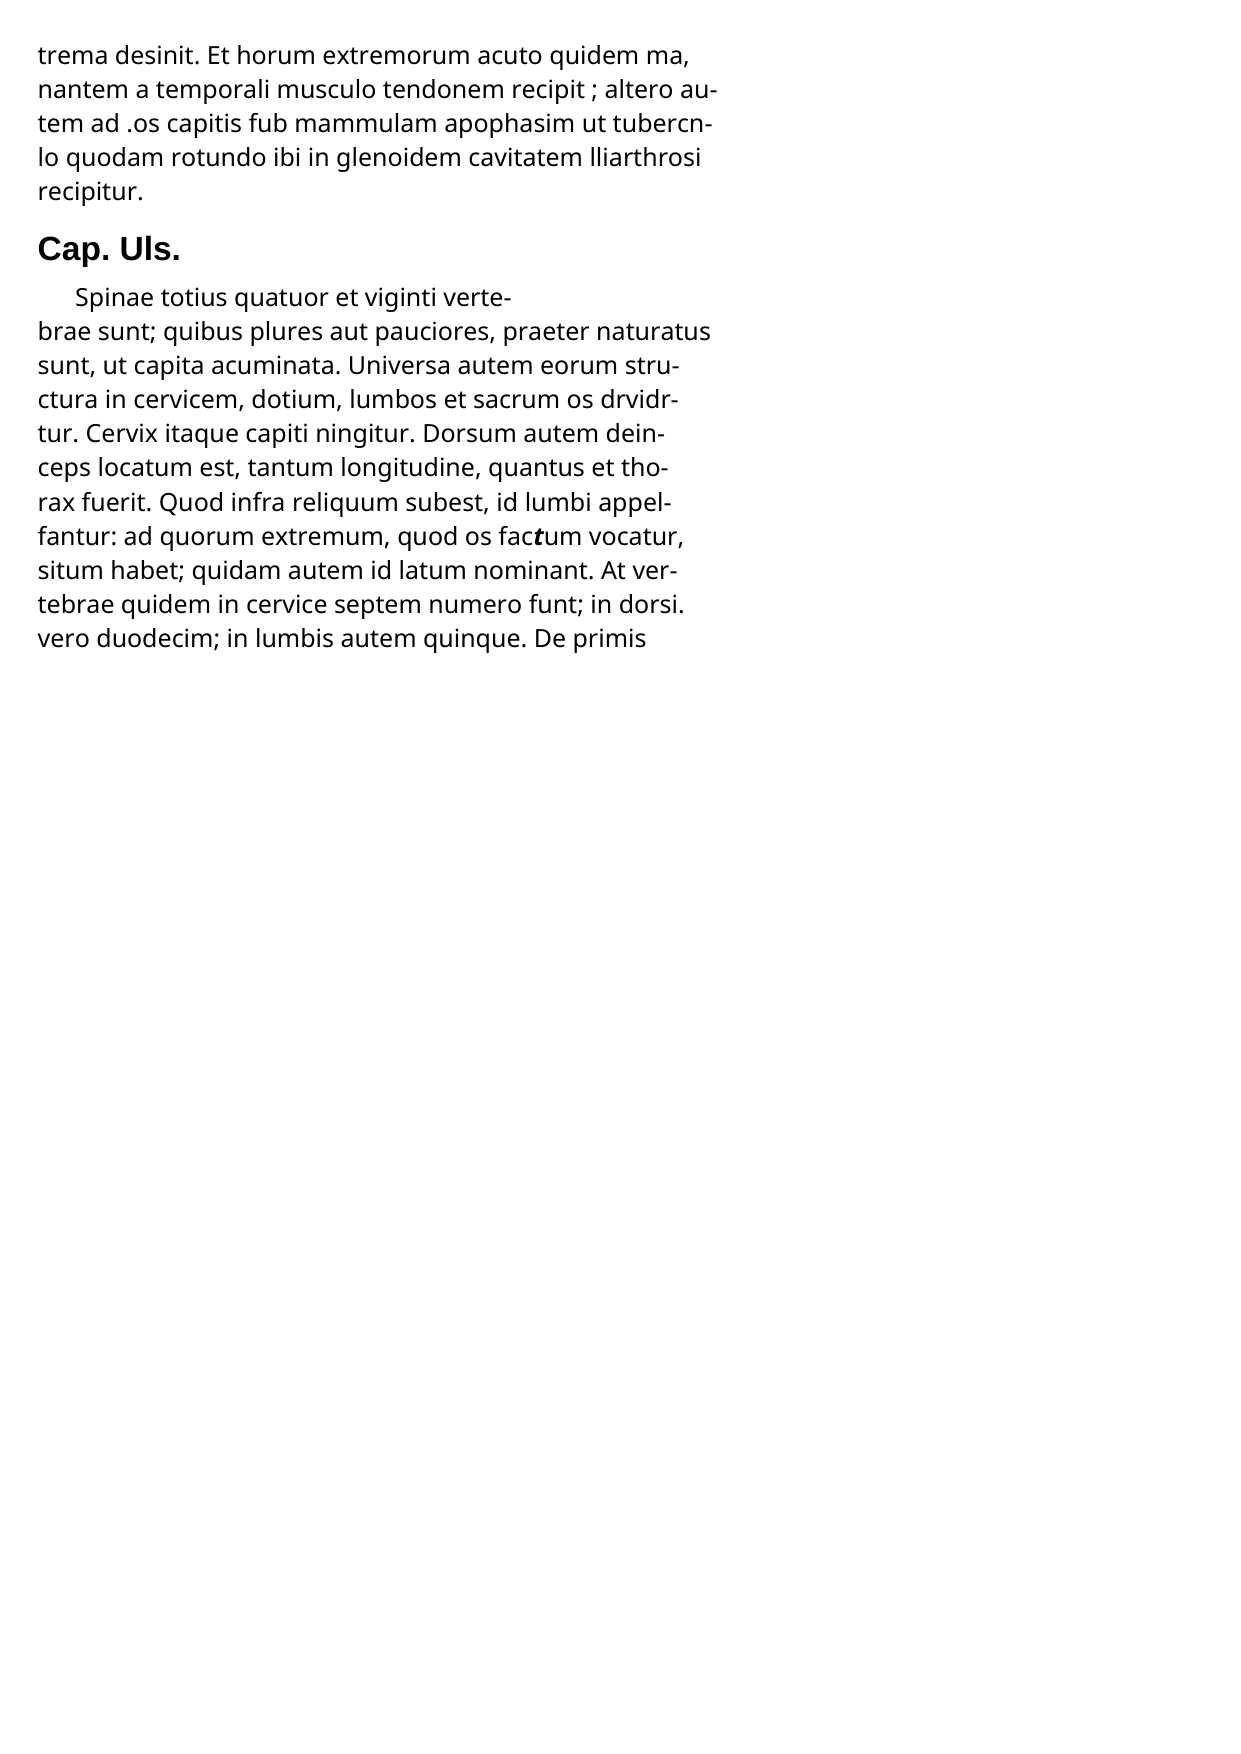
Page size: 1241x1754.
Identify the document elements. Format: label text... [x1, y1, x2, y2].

text trema desinit. Et horum extremorum acuto quidem ma, nantem a temporali musculo tendonem recipit ; altero au- tem ad .os capitis fub mammulam apophasim ut tubercn- lo quodam rotundo ibi in glenoidem cavitatem lliarthrosi recipitur. [37, 37, 1203, 208]
text Spinae totius quatuor et viginti verte- brae sunt; quibus plures aut pauciores, praeter naturatus sunt, ut capita acuminata. Universa autem eorum stru- ctura in cervicem, dotium, lumbos et sacrum os drvidr- tur. Cervix itaque capiti ningitur. Dorsum autem dein- ceps locatum est, tantum longitudine, quantus et tho- rax fuerit. Quod infra reliquum subest, id lumbi appel- fantur: ad quorum extremum, quod os factum vocatur, situm habet; quidam autem id latum nominant. At ver- tebrae quidem in cervice septem numero funt; in dorsi. vero duodecim; in lumbis autem quinque. De primis [37, 280, 1203, 654]
subtitle Cap. Uls. [37, 229, 1203, 267]
